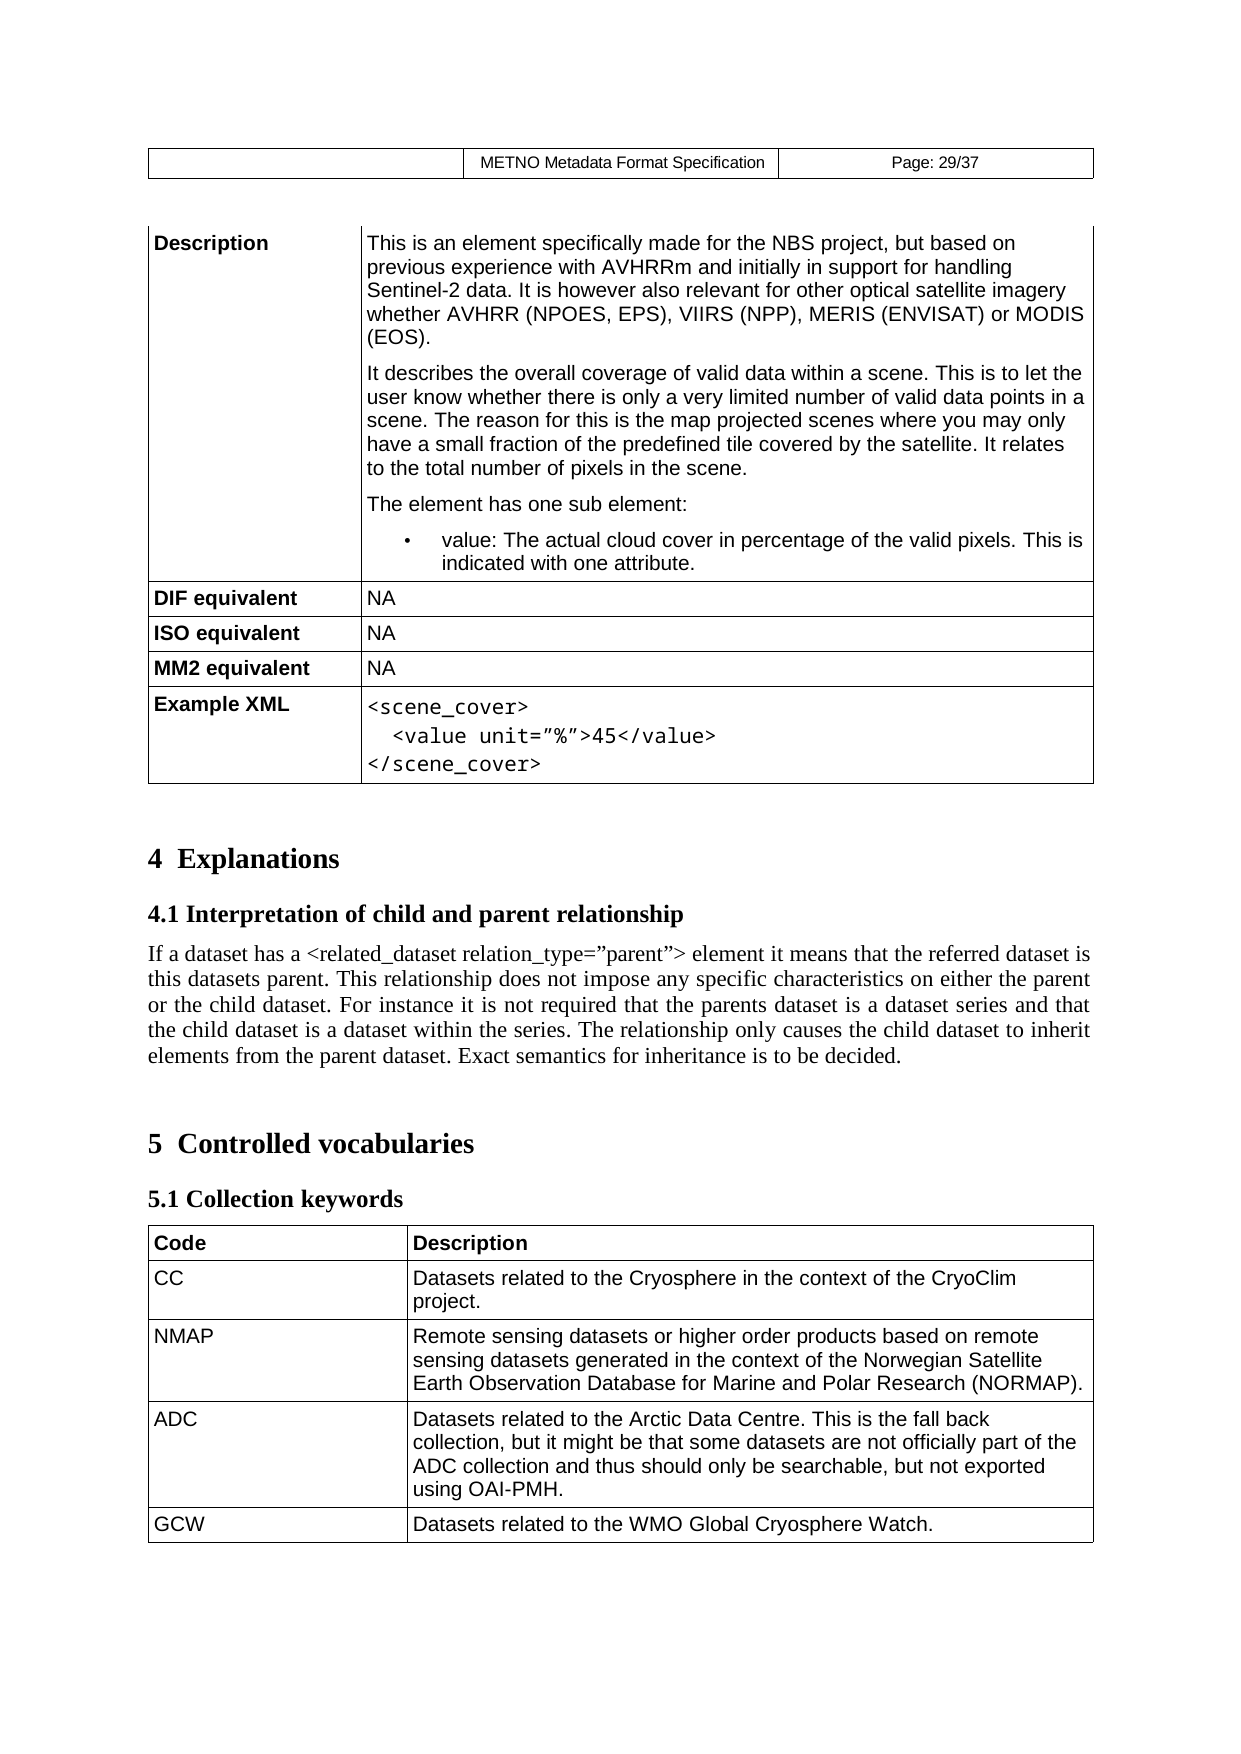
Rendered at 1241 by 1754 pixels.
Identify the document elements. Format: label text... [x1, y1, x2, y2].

subtitle Collection keywords [148, 1185, 1093, 1213]
table_cell DIF equivalent [149, 582, 361, 616]
table_cell CC [149, 1261, 407, 1319]
table_cell ISO equivalent [149, 617, 361, 651]
table_cell MM2 equivalent [149, 652, 361, 686]
text If a dataset has a <related_dataset relation_type=”parent”> element it means that the referred dataset is this datasets parent. This relationship does not impose any specific characteristics on either the parent or the child dataset. For instance it is not required that the parents dataset is a dataset series and that the child dataset is a dataset within the series. The relationship only causes the child dataset to inherit elements from the parent dataset. Exact semantics for inheritance is to be decided. [148, 941, 1093, 1068]
table_header Description [408, 1226, 1093, 1260]
subtitle Interpretation of child and parent relationship [148, 900, 1093, 928]
table_cell NA [362, 617, 1093, 651]
subtitle Explanations [148, 842, 1093, 875]
table_cell ADC [149, 1402, 407, 1507]
table_cell <scene_cover> <value unit=”%”>45</value> </scene_cover> [362, 687, 1093, 783]
table_cell GCW [149, 1508, 407, 1542]
table_cell Datasets related to the Cryosphere in the context of the CryoClim project. [408, 1261, 1093, 1319]
table_header Code [149, 1226, 407, 1260]
table_cell Datasets related to the WMO Global Cryosphere Watch. [408, 1508, 1093, 1542]
table_cell This is an element specifically made for the NBS project, but based on previous experience with AVHRRm and initially in support for handling Sentinel-2 data. It is however also relevant for other optical satellite imagery whether AVHRR (NPOES, EPS), VIIRS (NPP), MERIS (ENVISAT) or MODIS (EOS). It describes the overall coverage of valid data within a scene. This is to let the user know whether there is only a very limited number of valid data points in a scene. The reason for this is the map projected scenes where you may only have a small fraction of the predefined tile covered by the satellite. It relates to the total number of pixels in the scene. The element has one sub element: value: The actual cloud cover in percentage of the valid pixels. This is indicated with one attribute. [362, 226, 1093, 581]
subtitle Controlled vocabularies [148, 1127, 1093, 1160]
table_cell NMAP [149, 1320, 407, 1401]
table_cell Example XML [149, 687, 361, 783]
table_cell Description [149, 226, 361, 581]
table_cell NA [362, 652, 1093, 686]
table_cell Datasets related to the Arctic Data Centre. This is the fall back collection, but it might be that some datasets are not officially part of the ADC collection and thus should only be searchable, but not exported using OAI-PMH. [408, 1402, 1093, 1507]
table_cell Remote sensing datasets or higher order products based on remote sensing datasets generated in the context of the Norwegian Satellite Earth Observation Database for Marine and Polar Research (NORMAP). [408, 1320, 1093, 1401]
table_cell NA [362, 582, 1093, 616]
